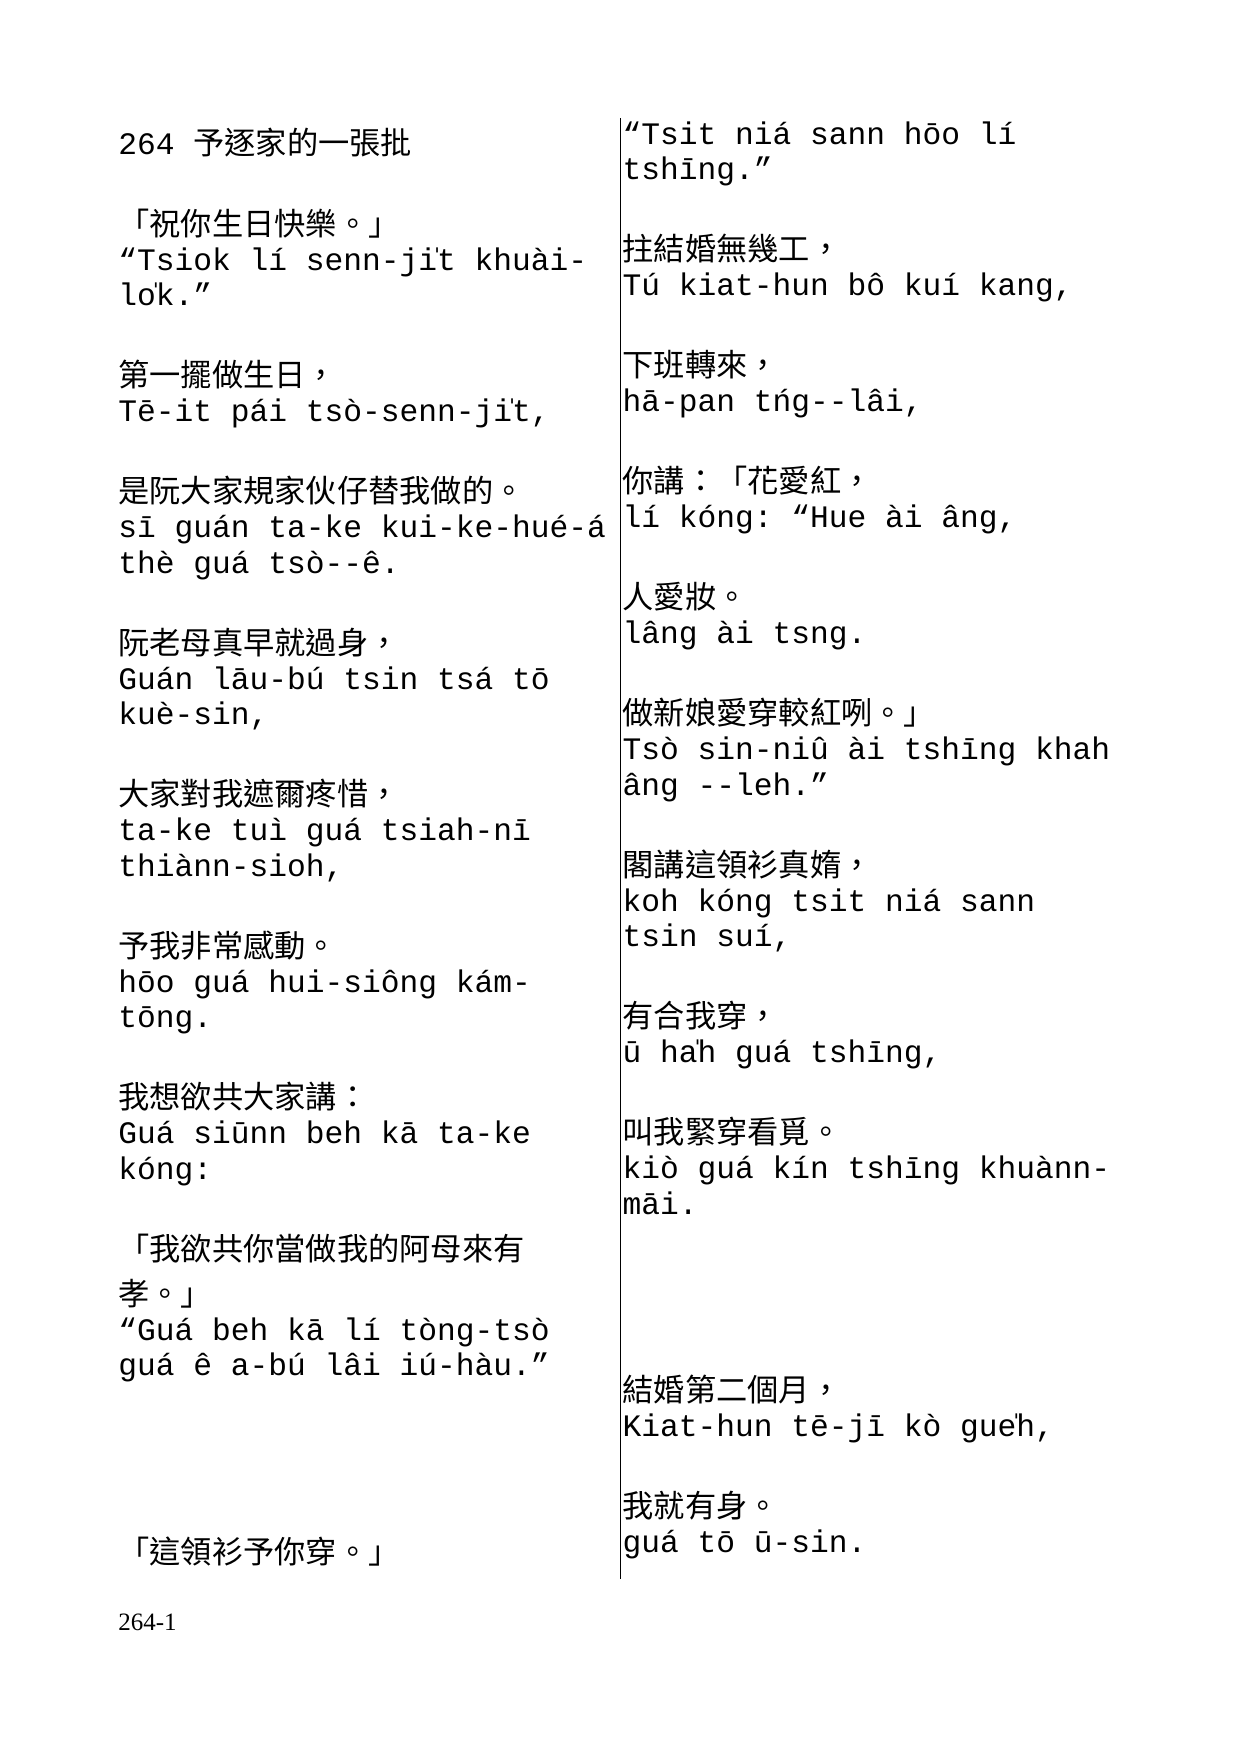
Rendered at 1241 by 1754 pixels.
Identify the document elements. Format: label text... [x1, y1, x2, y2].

text Guá siūnn beh kā ta-ke kóng: [118, 1118, 618, 1188]
text Guán lāu-bú tsin tsá tō kuè-sin, [118, 663, 618, 734]
text ta-ke tuì guá tsiah-nī thiànn-sioh, [118, 815, 618, 886]
text guá tō ū-sin. [622, 1526, 1122, 1562]
text Tsò sin-niû ài tshīng khah âng --leh.” [622, 734, 1122, 804]
text 做新娘愛穿較紅咧。」 [622, 688, 1122, 734]
text ū ha̍h guá tshīng, [622, 1037, 1122, 1072]
text 264 予逐家的一張批 [118, 118, 618, 164]
text Tú kiat-hun bô kuí kang, [622, 269, 1122, 305]
text “Tsit niá sann hōo lí tshīng.” [622, 118, 1122, 189]
text 下班轉來， [622, 340, 1122, 386]
text 「這領衫予你穿。」 [118, 1527, 618, 1572]
text 我想欲共大家講： [118, 1072, 618, 1118]
text 第一擺做生日， [118, 351, 618, 396]
text 「我欲共你當做我的阿母來有孝。」 [118, 1224, 618, 1314]
text 有合我穿， [622, 991, 1122, 1037]
text 大家對我遮爾疼惜， [118, 769, 618, 815]
text lí kóng: “Hue ài âng, [622, 502, 1122, 537]
text lâng ài tsng. [622, 618, 1122, 653]
text 阮老母真早就過身， [118, 618, 618, 663]
text “Guá beh kā lí tòng-tsò guá ê a-bú lâi iú-hàu.” [118, 1314, 618, 1385]
text 是阮大家規家伙仔替我做的。 [118, 467, 618, 512]
text 拄結婚無幾工， [622, 224, 1122, 269]
text 叫我緊穿看覓。 [622, 1107, 1122, 1153]
text 結婚第二個月， [622, 1365, 1122, 1410]
text 「祝你生日快樂。」 [118, 199, 618, 244]
text sī guán ta-ke kui-ke-hué-á thè guá tsò--ê. [118, 512, 618, 583]
text 人愛妝。 [622, 572, 1122, 618]
text Kiat-hun tē-jī kò gue̍h, [622, 1410, 1122, 1446]
text 予我非常感動。 [118, 921, 618, 966]
text “Tsiok lí senn-ji̍t khuài-lo̍k.” [118, 244, 618, 315]
text koh kóng tsit niá sann tsin suí, [622, 885, 1122, 956]
text 你講：「花愛紅， [622, 456, 1122, 502]
text hā-pan tńg--lâi, [622, 386, 1122, 421]
text 我就有身。 [622, 1481, 1122, 1526]
text hōo guá hui-siông kám-tōng. [118, 966, 618, 1037]
text Tē-it pái tsò-senn-ji̍t, [118, 396, 618, 431]
text kiò guá kín tshīng khuànn-māi. [622, 1153, 1122, 1223]
text 閣講這領衫真媠， [622, 840, 1122, 885]
